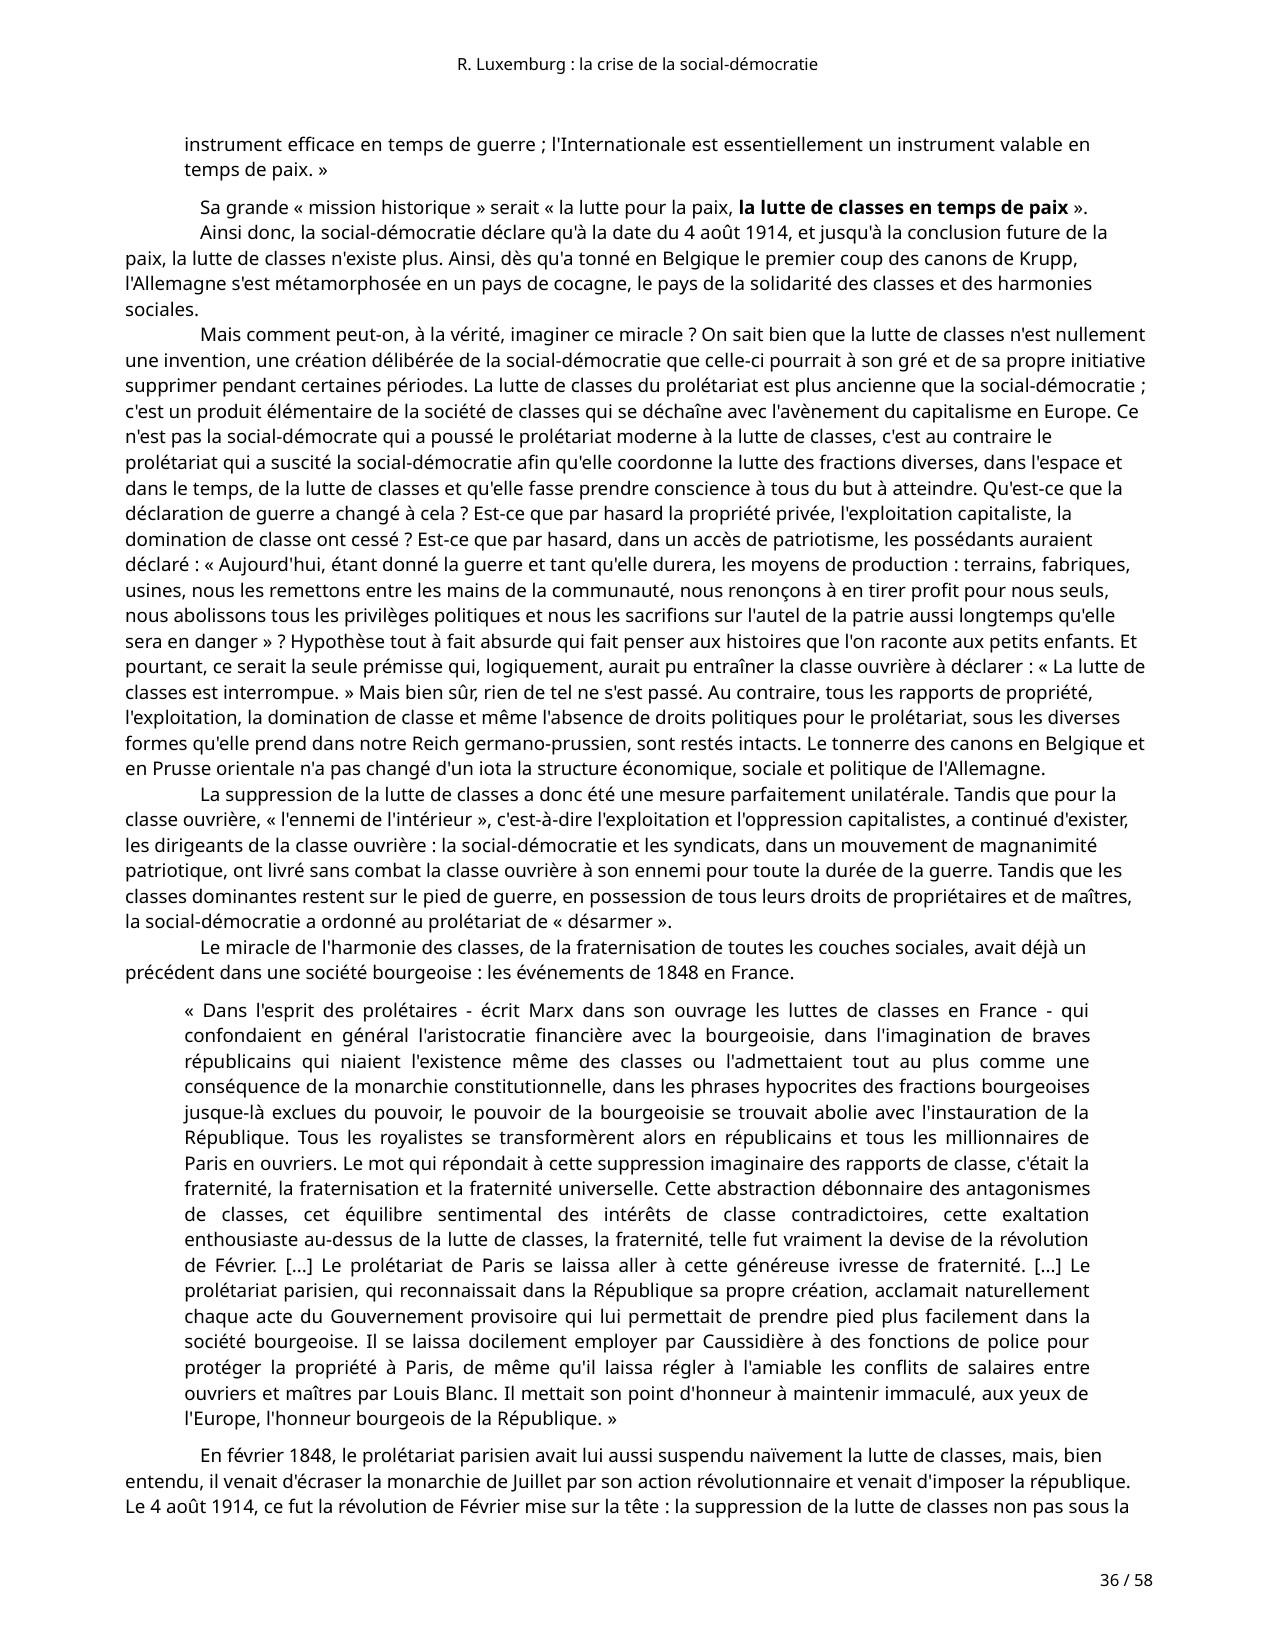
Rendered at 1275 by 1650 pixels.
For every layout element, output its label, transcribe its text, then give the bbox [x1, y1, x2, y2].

text « Dans l'esprit des prolétaires - écrit Marx dans son ouvrage les luttes de classes en France - qui confondaient en général l'aristocratie financière avec la bourgeoisie, dans l'imagination de braves républicains qui niaient l'existence même des classes ou l'admettaient tout au plus comme une conséquence de la monarchie constitutionnelle, dans les phrases hypocrites des fractions bourgeoises jusque-là exclues du pouvoir, le pouvoir de la bourgeoisie se trouvait abolie avec l'instauration de la République. Tous les royalistes se transformèrent alors en républicains et tous les millionnaires de Paris en ouvriers. Le mot qui répondait à cette suppression imaginaire des rapports de classe, c'était la fraternité, la fraternisation et la fraternité universelle. Cette abstraction débonnaire des antagonismes de classes, cet équilibre sentimental des intérêts de classe contradictoires, cette exaltation enthousiaste au-dessus de la lutte de classes, la fraternité, telle fut vraiment la devise de la révolution de Février. [...] Le prolétariat de Paris se laissa aller à cette généreuse ivresse de fraternité. [...] Le prolétariat parisien, qui reconnaissait dans la République sa propre création, acclamait naturellement chaque acte du Gouvernement provisoire qui lui permettait de prendre pied plus facilement dans la société bourgeoise. Il se laissa docilement employer par Caussidière à des fonctions de police pour protéger la propriété à Paris, de même qu'il laissa régler à l'amiable les conflits de salaires entre ouvriers et maîtres par Louis Blanc. Il mettait son point d'honneur à maintenir immaculé, aux yeux de l'Europe, l'honneur bourgeois de la République. » [184, 997, 1091, 1431]
text Sa grande « mission historique » serait « la lutte pour la paix, la lutte de classes en temps de paix ». [125, 194, 1150, 219]
text Le miracle de l'harmonie des classes, de la fraternisation de toutes les couches sociales, avait déjà un précédent dans une société bourgeoise : les événements de 1848 en France. [125, 934, 1150, 985]
text instrument efficace en temps de guerre ; l'Internationale est essentiellement un instrument valable en temps de paix. » [184, 131, 1091, 182]
text Mais comment peut-on, à la vérité, imaginer ce miracle ? On sait bien que la lutte de classes n'est nullement une invention, une création délibérée de la social-démocratie que celle-ci pourrait à son gré et de sa propre initiative supprimer pendant certaines périodes. La lutte de classes du prolétariat est plus ancienne que la social-démocratie ; c'est un produit élémentaire de la société de classes qui se déchaîne avec l'avènement du capitalisme en Europe. Ce n'est pas la social-démocrate qui a poussé le prolétariat moderne à la lutte de classes, c'est au contraire le prolétariat qui a suscité la social-démocratie afin qu'elle coordonne la lutte des fractions diverses, dans l'espace et dans le temps, de la lutte de classes et qu'elle fasse prendre conscience à tous du but à atteindre. Qu'est-ce que la déclaration de guerre a changé à cela ? Est-ce que par hasard la propriété privée, l'exploitation capitaliste, la domination de classe ont cessé ? Est-ce que par hasard, dans un accès de patriotisme, les possédants auraient déclaré : « Aujourd'hui, étant donné la guerre et tant qu'elle durera, les moyens de production : terrains, fabriques, usines, nous les remettons entre les mains de la communauté, nous renonçons à en tirer profit pour nous seuls, nous abolissons tous les privilèges politiques et nous les sacrifions sur l'autel de la patrie aussi longtemps qu'elle sera en danger » ? Hypothèse tout à fait absurde qui fait penser aux histoires que l'on raconte aux petits enfants. Et pourtant, ce serait la seule prémisse qui, logiquement, aurait pu entraîner la classe ouvrière à déclarer : « La lutte de classes est interrompue. » Mais bien sûr, rien de tel ne s'est passé. Au contraire, tous les rapports de propriété, l'exploitation, la domination de classe et même l'absence de droits politiques pour le prolétariat, sous les diverses formes qu'elle prend dans notre Reich germano-prussien, sont restés intacts. Le tonnerre des canons en Belgique et en Prusse orientale n'a pas changé d'un iota la structure économique, sociale et politique de l'Allemagne. [125, 322, 1150, 781]
text Ainsi donc, la social-démocratie déclare qu'à la date du 4 août 1914, et jusqu'à la conclusion future de la paix, la lutte de classes n'existe plus. Ainsi, dès qu'a tonné en Belgique le premier coup des canons de Krupp, l'Allemagne s'est métamorphosée en un pays de cocagne, le pays de la solidarité des classes et des harmonies sociales. [125, 219, 1150, 322]
text En février 1848, le prolétariat parisien avait lui aussi suspendu naïvement la lutte de classes, mais, bien entendu, il venait d'écraser la monarchie de Juillet par son action révolutionnaire et venait d'imposer la république. Le 4 août 1914, ce fut la révolution de Février mise sur la tête : la suppression de la lutte de classes non pas sous la [125, 1443, 1150, 1519]
text La suppression de la lutte de classes a donc été une mesure parfaitement unilatérale. Tandis que pour la classe ouvrière, « l'ennemi de l'intérieur », c'est-à-dire l'exploitation et l'oppression capitalistes, a continué d'exister, les dirigeants de la classe ouvrière : la social-démocratie et les syndicats, dans un mouvement de magnanimité patriotique, ont livré sans combat la classe ouvrière à son ennemi pour toute la durée de la guerre. Tandis que les classes dominantes restent sur le pied de guerre, en possession de tous leurs droits de propriétaires et de maîtres, la social-démocratie a ordonné au prolétariat de « désarmer ». [125, 781, 1150, 934]
